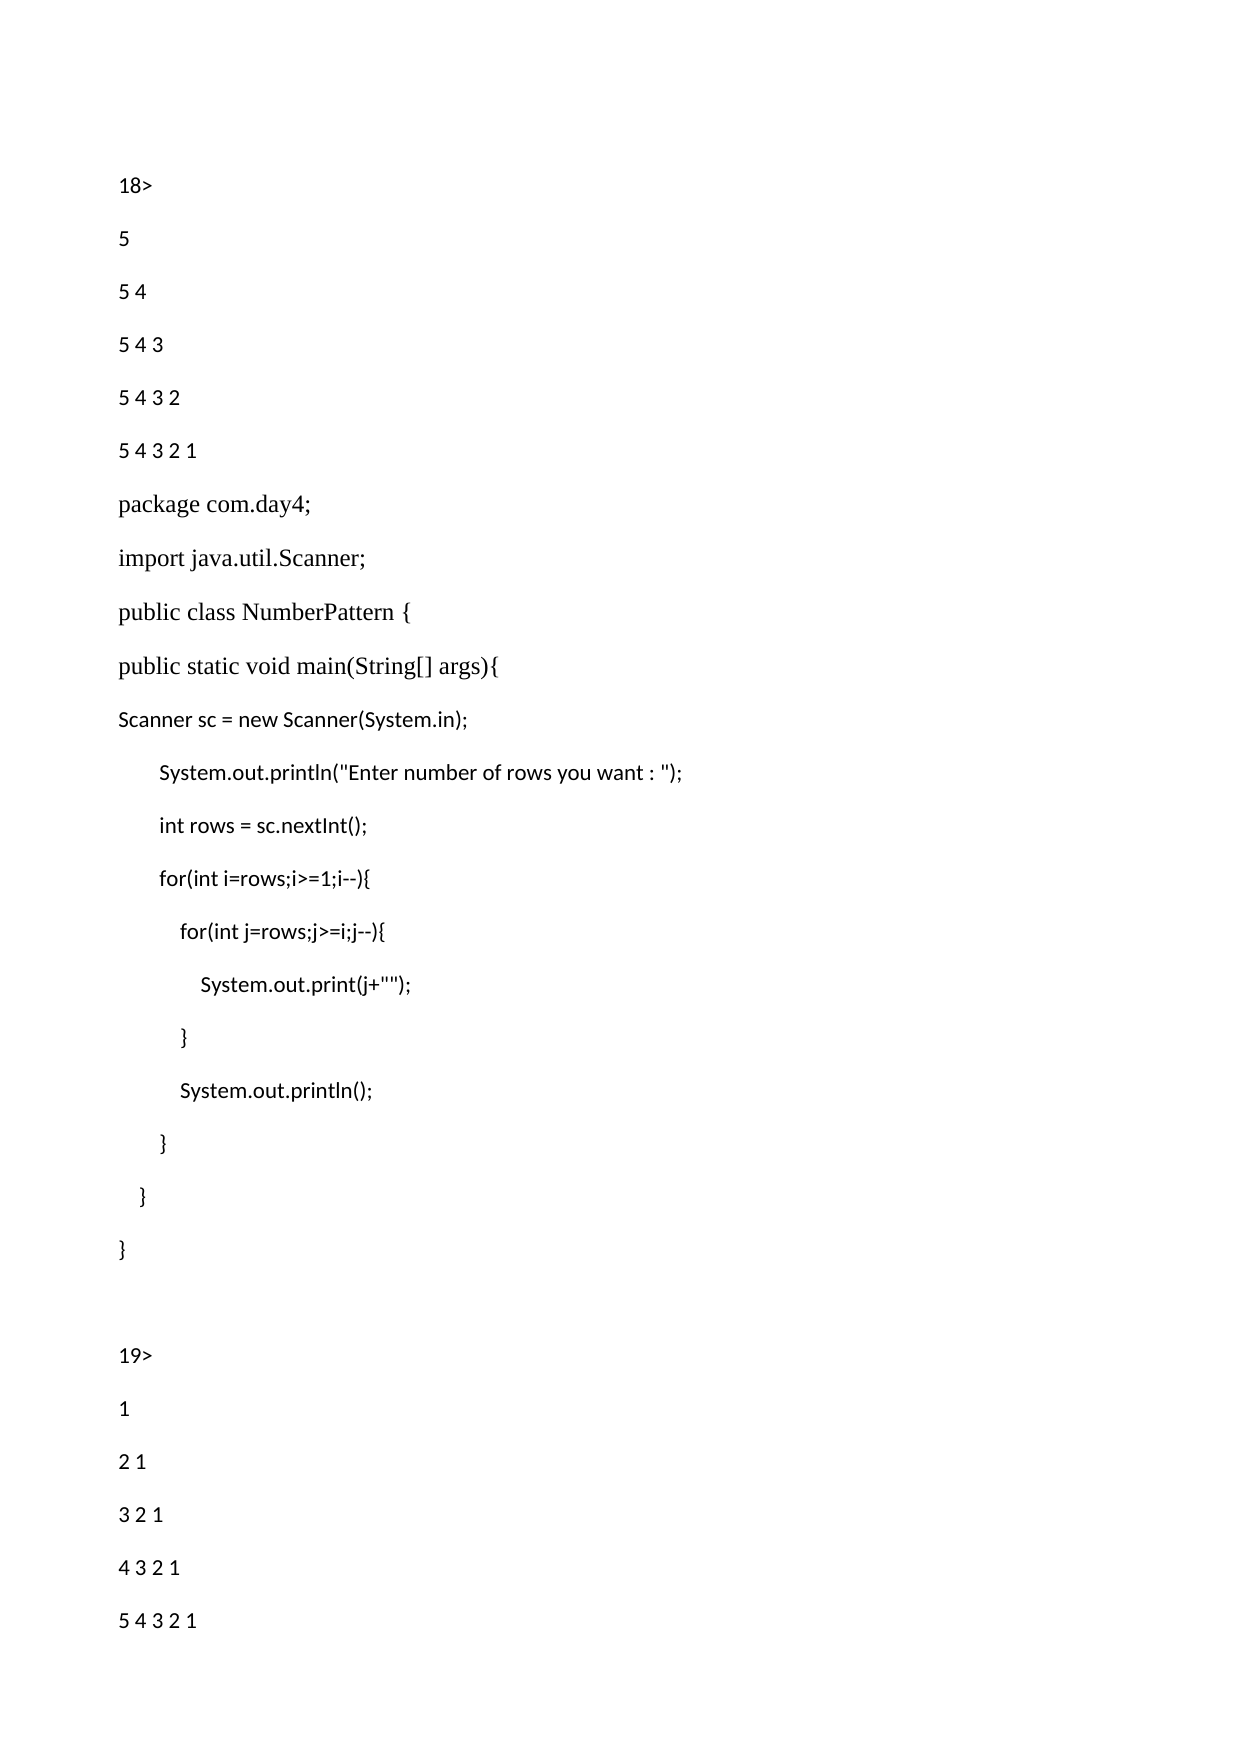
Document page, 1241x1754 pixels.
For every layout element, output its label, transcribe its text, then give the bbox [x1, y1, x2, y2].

text } [118, 1182, 1122, 1210]
text } [118, 1129, 1122, 1157]
text 3 2 1 [118, 1500, 1122, 1528]
text 5 4 3 2 1 [118, 436, 1122, 464]
text System.out.println("Enter number of rows you want : "); [118, 758, 1122, 786]
text public class NumberPattern { [118, 597, 1122, 626]
text } [118, 1235, 1122, 1263]
text for(int j=rows;j>=i;j--){ [118, 917, 1122, 945]
text for(int i=rows;i>=1;i--){ [118, 864, 1122, 892]
text 18> [118, 171, 1122, 199]
text System.out.print(j+""); [118, 970, 1122, 998]
text 5 [118, 224, 1122, 252]
text 5 4 [118, 277, 1122, 305]
text 5 4 3 2 [118, 383, 1122, 411]
text 1 [118, 1394, 1122, 1422]
text Scanner sc = new Scanner(System.in); [118, 705, 1122, 733]
text package com.day4; [118, 489, 1122, 518]
text 2 1 [118, 1447, 1122, 1475]
text 5 4 3 2 1 [118, 1606, 1122, 1634]
text 4 3 2 1 [118, 1553, 1122, 1581]
text int rows = sc.nextInt(); [118, 811, 1122, 839]
text System.out.println(); [118, 1076, 1122, 1104]
text } [118, 1023, 1122, 1051]
text public static void main(String[] args){ [118, 651, 1122, 680]
text 19> [118, 1341, 1122, 1369]
text import java.util.Scanner; [118, 543, 1122, 572]
text 5 4 3 [118, 330, 1122, 358]
